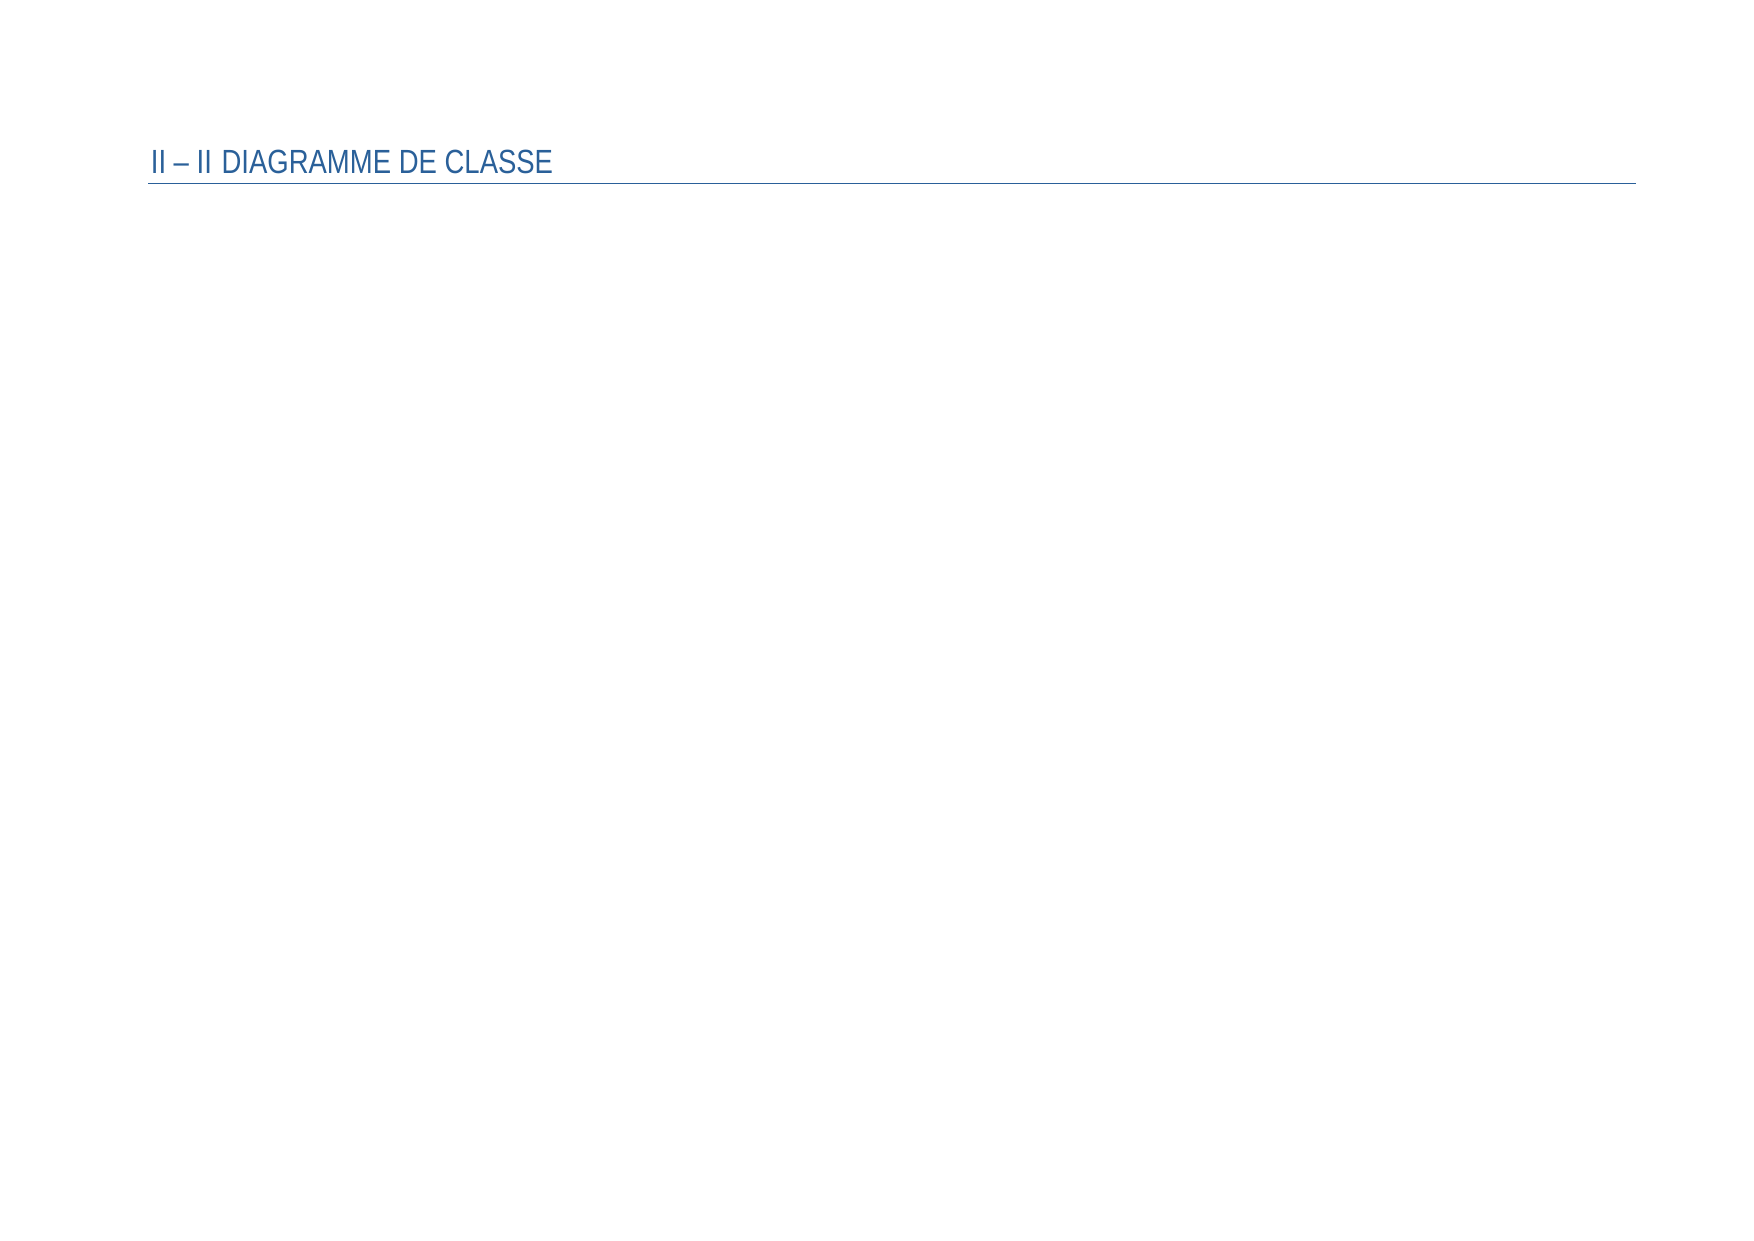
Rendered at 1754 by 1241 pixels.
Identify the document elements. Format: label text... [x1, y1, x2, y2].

subtitle II – II Diagramme de classe [148, 139, 1636, 183]
